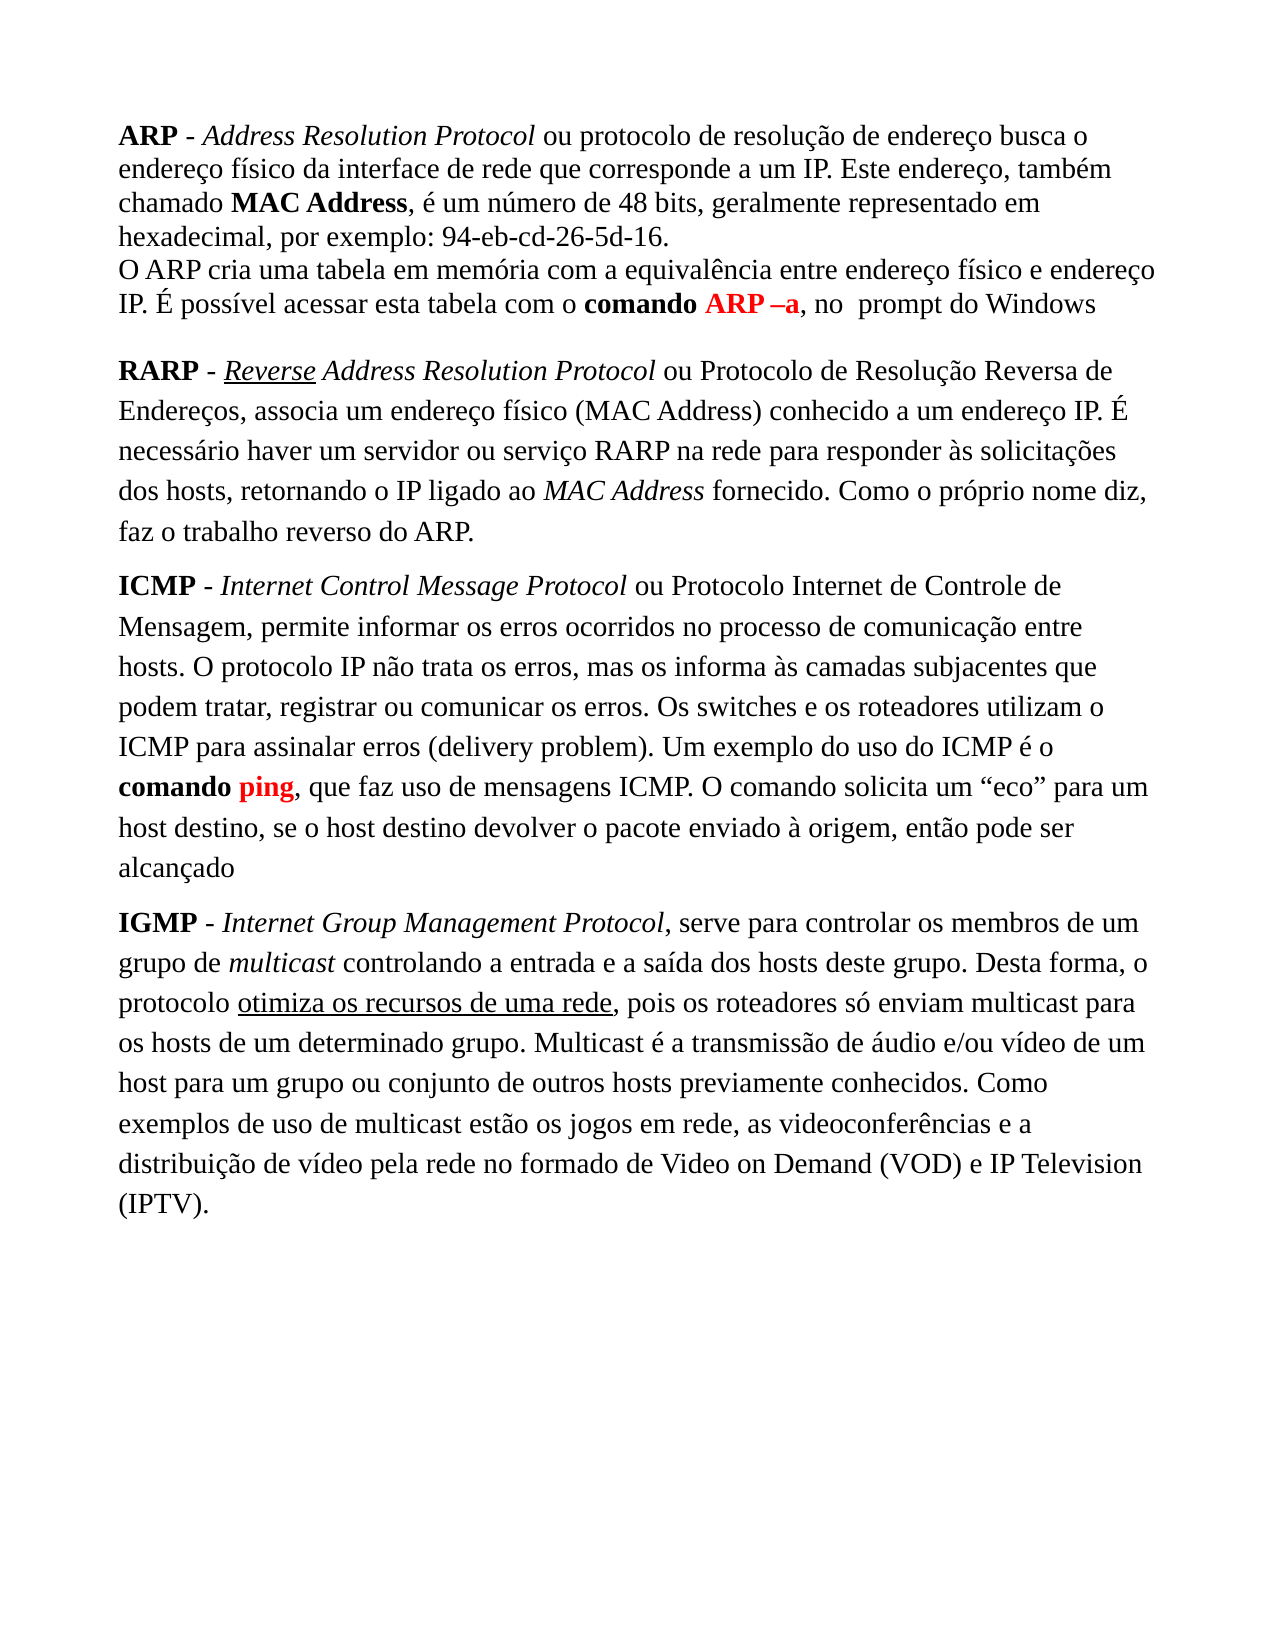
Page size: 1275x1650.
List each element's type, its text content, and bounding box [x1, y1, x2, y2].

text ICMP - Internet Control Message Protocol ou Protocolo Internet de Controle de Mensagem, permite informar os erros ocorridos no processo de comunicação entre hosts. O protocolo IP não trata os erros, mas os informa às camadas subjacentes que podem tratar, registrar ou comunicar os erros. Os switches e os roteadores utilizam o ICMP para assinalar erros (delivery problem). Um exemplo do uso do ICMP é o comando ping, que faz uso de mensagens ICMP. O comando solicita um “eco” para um host destino, se o host destino devolver o pacote enviado à origem, então pode ser alcançado [118, 568, 1157, 883]
text RARP - Reverse Address Resolution Protocol ou Protocolo de Resolução Reversa de Endereços, associa um endereço físico (MAC Address) conhecido a um endereço IP. É necessário haver um servidor ou serviço RARP na rede para responder às solicitações dos hosts, retornando o IP ligado ao MAC Address fornecido. Como o próprio nome diz, faz o trabalho reverso do ARP. [118, 353, 1157, 547]
text IGMP - Internet Group Management Protocol, serve para controlar os membros de um grupo de multicast controlando a entrada e a saída dos hosts deste grupo. Desta forma, o protocolo otimiza os recursos de uma rede, pois os roteadores só enviam multicast para os hosts de um determinado grupo. Multicast é a transmissão de áudio e/ou vídeo de um host para um grupo ou conjunto de outros hosts previamente conhecidos. Como exemplos de uso de multicast estão os jogos em rede, as videoconferências e a distribuição de vídeo pela rede no formado de Video on Demand (VOD) e IP Television (IPTV). [118, 905, 1157, 1220]
text ARP - Address Resolution Protocol ou protocolo de resolução de endereço busca o endereço físico da interface de rede que corresponde a um IP. Este endereço, também chamado MAC Address, é um número de 48 bits, geralmente representado em hexadecimal, por exemplo: 94-eb-cd-26-5d-16. O ARP cria uma tabela em memória com a equivalência entre endereço físico e endereço IP. É possível acessar esta tabela com o comando ARP –a, no prompt do Windows [118, 118, 1157, 319]
